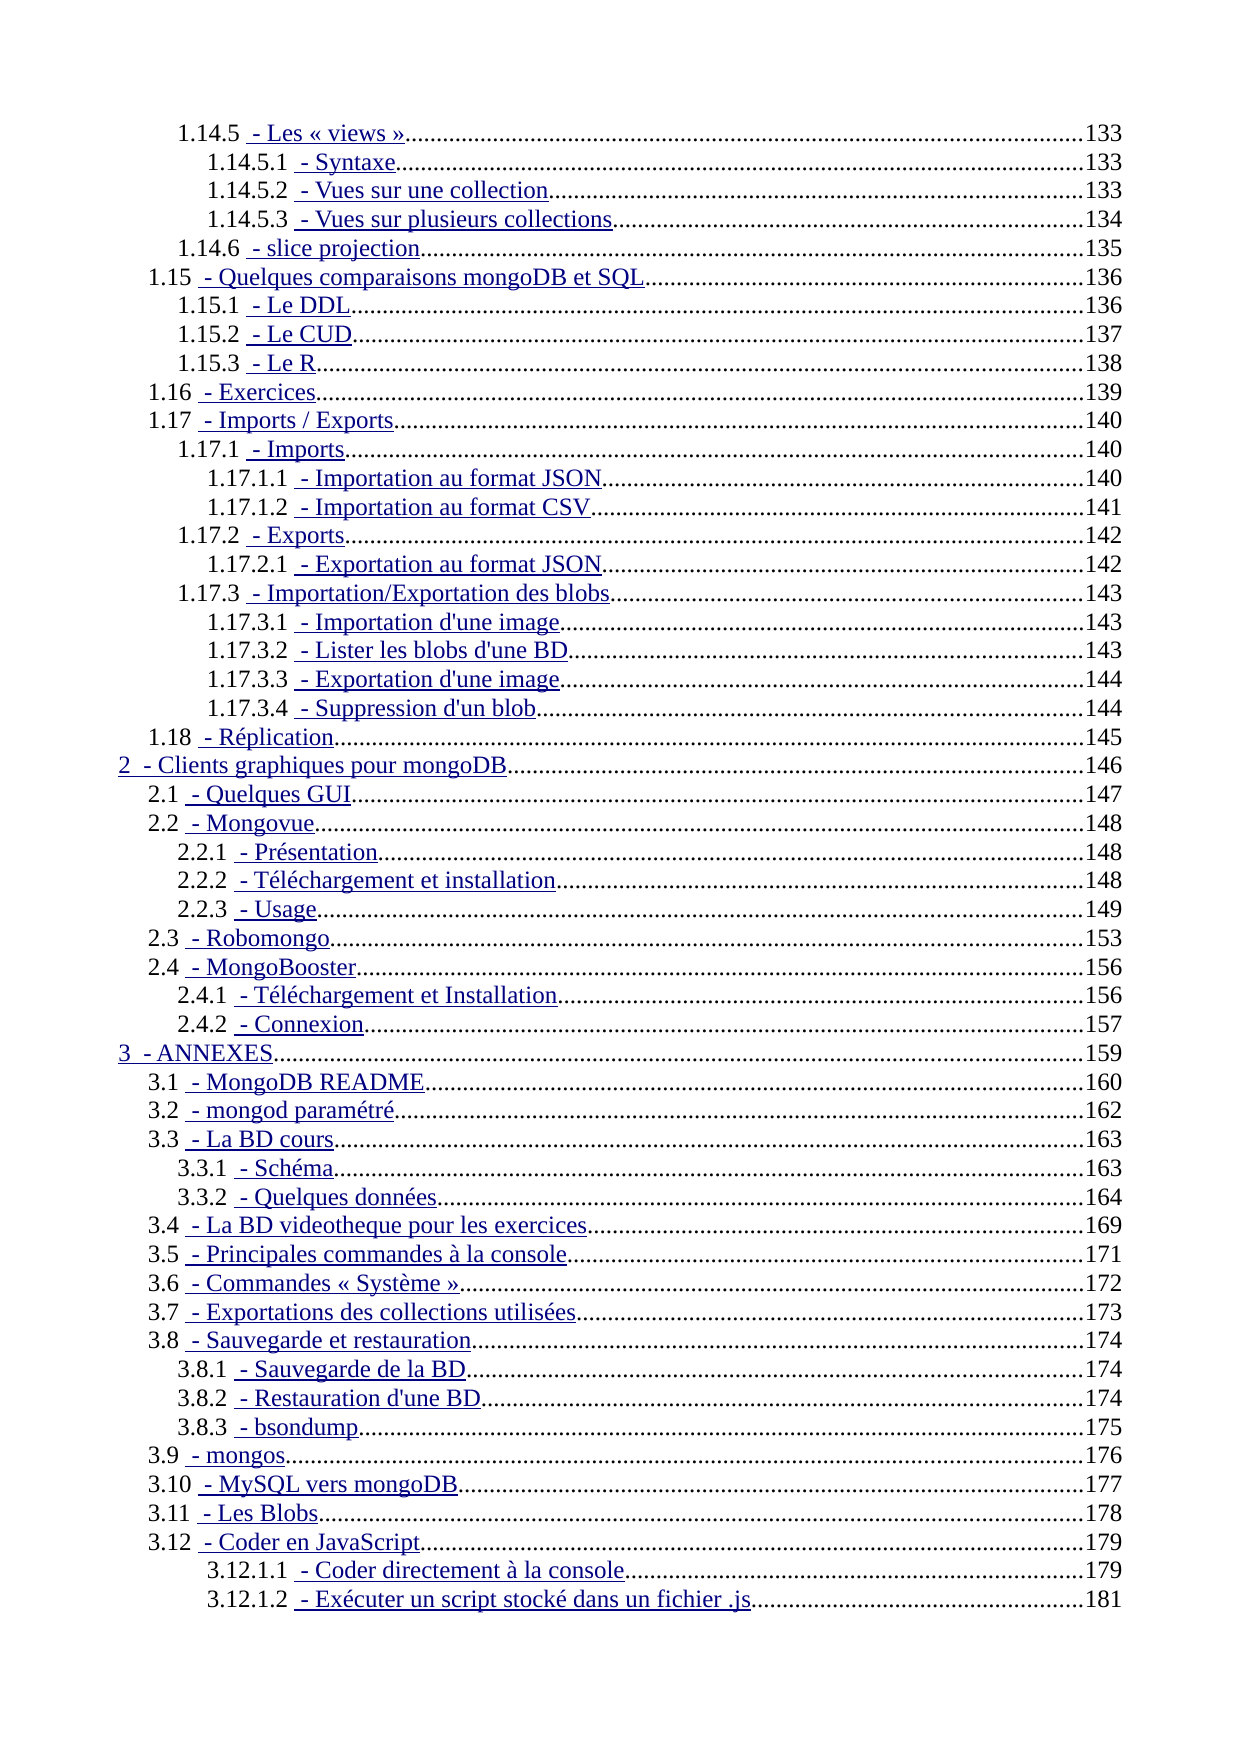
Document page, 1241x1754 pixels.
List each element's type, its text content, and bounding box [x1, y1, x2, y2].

text 2 - Clients graphiques pour mongoDB 146 [118, 751, 1122, 779]
text 2.4.1 - Téléchargement et Installation 156 [177, 981, 1122, 1009]
text 3.8.1 - Sauvegarde de la BD 174 [177, 1354, 1122, 1383]
text 1.17.1 - Imports 140 [177, 434, 1122, 463]
text 3 - ANNEXES 159 [118, 1038, 1122, 1067]
text 1.17.1.2 - Importation au format CSV 141 [207, 492, 1122, 521]
text 3.4 - La BD videotheque pour les exercices 169 [148, 1211, 1122, 1239]
text 3.8.2 - Restauration d'une BD 174 [177, 1383, 1122, 1412]
text 1.15 - Quelques comparaisons mongoDB et SQL 136 [148, 262, 1122, 291]
text 1.15.2 - Le CUD 137 [177, 319, 1122, 348]
text 2.2 - Mongovue 148 [148, 808, 1122, 837]
text 3.3.1 - Schéma 163 [177, 1153, 1122, 1182]
text 1.14.5 - Les « views » 133 [177, 118, 1122, 147]
text 3.2 - mongod paramétré 162 [148, 1096, 1122, 1124]
text 2.2.2 - Téléchargement et installation 148 [177, 866, 1122, 894]
text 3.11 - Les Blobs 178 [148, 1498, 1122, 1527]
text 1.17.3.4 - Suppression d'un blob 144 [207, 693, 1122, 722]
text 1.17.2 - Exports 142 [177, 521, 1122, 549]
text 3.5 - Principales commandes à la console 171 [148, 1239, 1122, 1268]
text 3.8.3 - bsondump 175 [177, 1412, 1122, 1441]
text 1.15.1 - Le DDL 136 [177, 291, 1122, 319]
text 1.18 - Réplication 145 [148, 722, 1122, 751]
text 1.14.5.3 - Vues sur plusieurs collections 134 [207, 204, 1122, 233]
text 2.4 - MongoBooster 156 [148, 952, 1122, 981]
text 3.9 - mongos 176 [148, 1441, 1122, 1469]
text 1.14.5.1 - Syntaxe 133 [207, 147, 1122, 176]
text 3.7 - Exportations des collections utilisées 173 [148, 1297, 1122, 1326]
text 2.1 - Quelques GUI 147 [148, 779, 1122, 808]
text 3.3 - La BD cours 163 [148, 1124, 1122, 1153]
text 3.12.1.1 - Coder directement à la console 179 [207, 1556, 1122, 1584]
text 1.14.6 - slice projection 135 [177, 233, 1122, 262]
text 1.17.2.1 - Exportation au format JSON 142 [207, 549, 1122, 578]
text 3.8 - Sauvegarde et restauration 174 [148, 1326, 1122, 1354]
text 1.17.3.3 - Exportation d'une image 144 [207, 664, 1122, 693]
text 1.15.3 - Le R 138 [177, 348, 1122, 377]
text 3.12.1.2 - Exécuter un script stocké dans un fichier .js 181 [207, 1584, 1122, 1613]
text 3.12 - Coder en JavaScript 179 [148, 1527, 1122, 1556]
text 1.17.3 - Importation/Exportation des blobs 143 [177, 578, 1122, 607]
text 1.17.1.1 - Importation au format JSON 140 [207, 463, 1122, 492]
text 1.17.3.1 - Importation d'une image 143 [207, 607, 1122, 636]
text 3.6 - Commandes « Système » 172 [148, 1268, 1122, 1297]
text 2.2.3 - Usage 149 [177, 894, 1122, 923]
text 3.10 - MySQL vers mongoDB 177 [148, 1469, 1122, 1498]
text 3.1 - MongoDB README 160 [148, 1067, 1122, 1096]
text 2.3 - Robomongo 153 [148, 923, 1122, 952]
text 1.17 - Imports / Exports 140 [148, 406, 1122, 434]
text 1.17.3.2 - Lister les blobs d'une BD 143 [207, 636, 1122, 664]
text 1.16 - Exercices 139 [148, 377, 1122, 406]
text 1.14.5.2 - Vues sur une collection 133 [207, 176, 1122, 204]
text 2.2.1 - Présentation 148 [177, 837, 1122, 866]
text 3.3.2 - Quelques données 164 [177, 1182, 1122, 1211]
text 2.4.2 - Connexion 157 [177, 1009, 1122, 1038]
